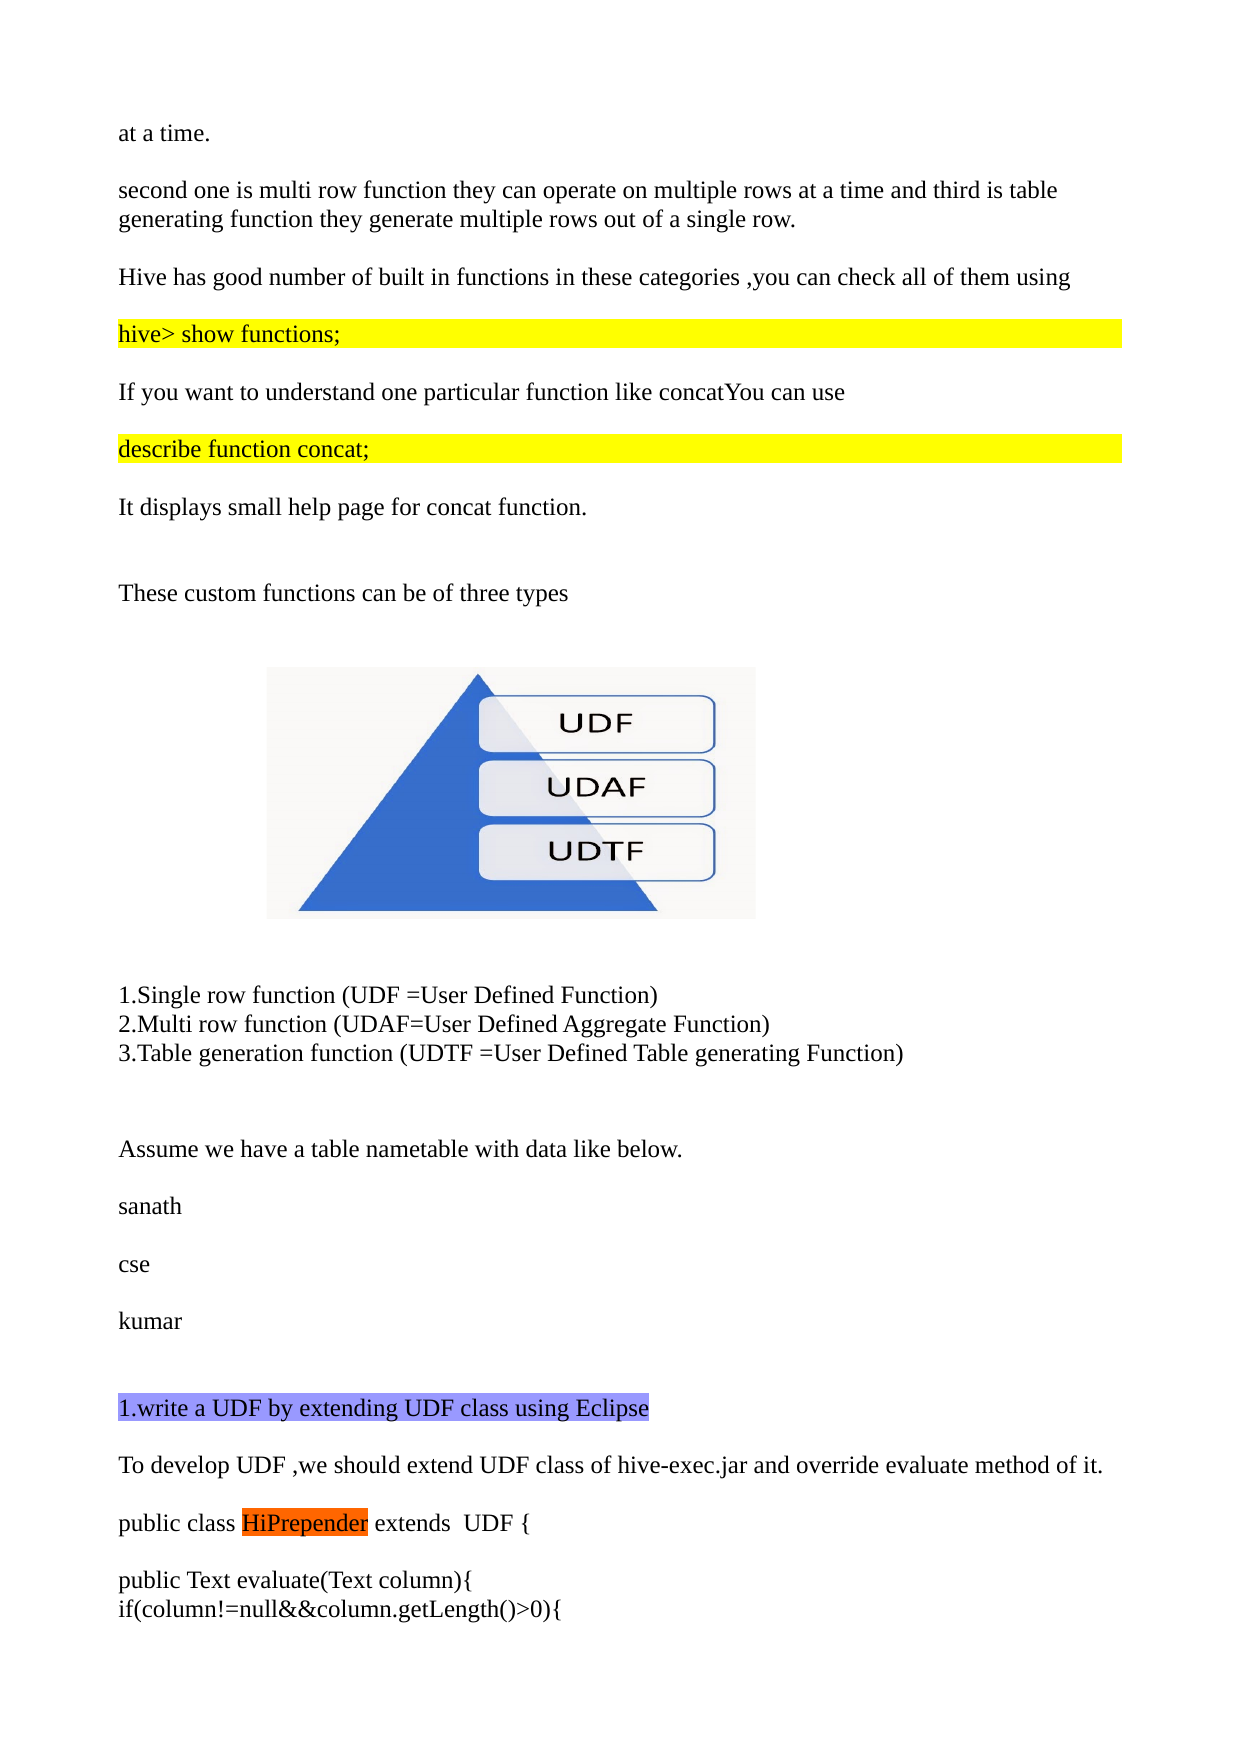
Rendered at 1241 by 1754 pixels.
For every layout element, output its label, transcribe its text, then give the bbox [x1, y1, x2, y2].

text cse [118, 1249, 1122, 1306]
text public class HiPrepender extends UDF { [118, 1508, 1122, 1536]
text describe function concat; [118, 434, 1122, 463]
text if(column!=null&&column.getLength()>0){ [118, 1594, 1122, 1623]
text hive> show functions; [118, 319, 1122, 348]
text sanath [118, 1191, 1122, 1249]
text 2.Multi row function (UDAF=User Defined Aggregate Function) [118, 1009, 1122, 1038]
text 1.write a UDF by extending UDF class using Eclipse [118, 1393, 1122, 1421]
text 1.Single row function (UDF =User Defined Function) [118, 981, 1122, 1009]
text Assume we have a table nametable with data like below. [118, 1134, 1122, 1163]
picture [266, 667, 756, 919]
text Hive has good number of built in functions in these categories ,you can check all of them using [118, 262, 1122, 291]
text 3.Table generation function (UDTF =User Defined Table generating Function) [118, 1038, 1122, 1067]
text at a time. [118, 118, 1122, 147]
text public Text evaluate(Text column){ [118, 1565, 1122, 1594]
text To develop UDF ,we should extend UDF class of hive-exec.jar and override evaluate method of it. [118, 1450, 1122, 1479]
text second one is multi row function they can operate on multiple rows at a time and third is table generating function they generate multiple rows out of a single row. [118, 176, 1122, 233]
text kumar [118, 1306, 1122, 1335]
text If you want to understand one particular function like concatYou can use [118, 377, 1122, 406]
text These custom functions can be of three types [118, 578, 1122, 607]
text It displays small help page for concat function. [118, 492, 1122, 521]
